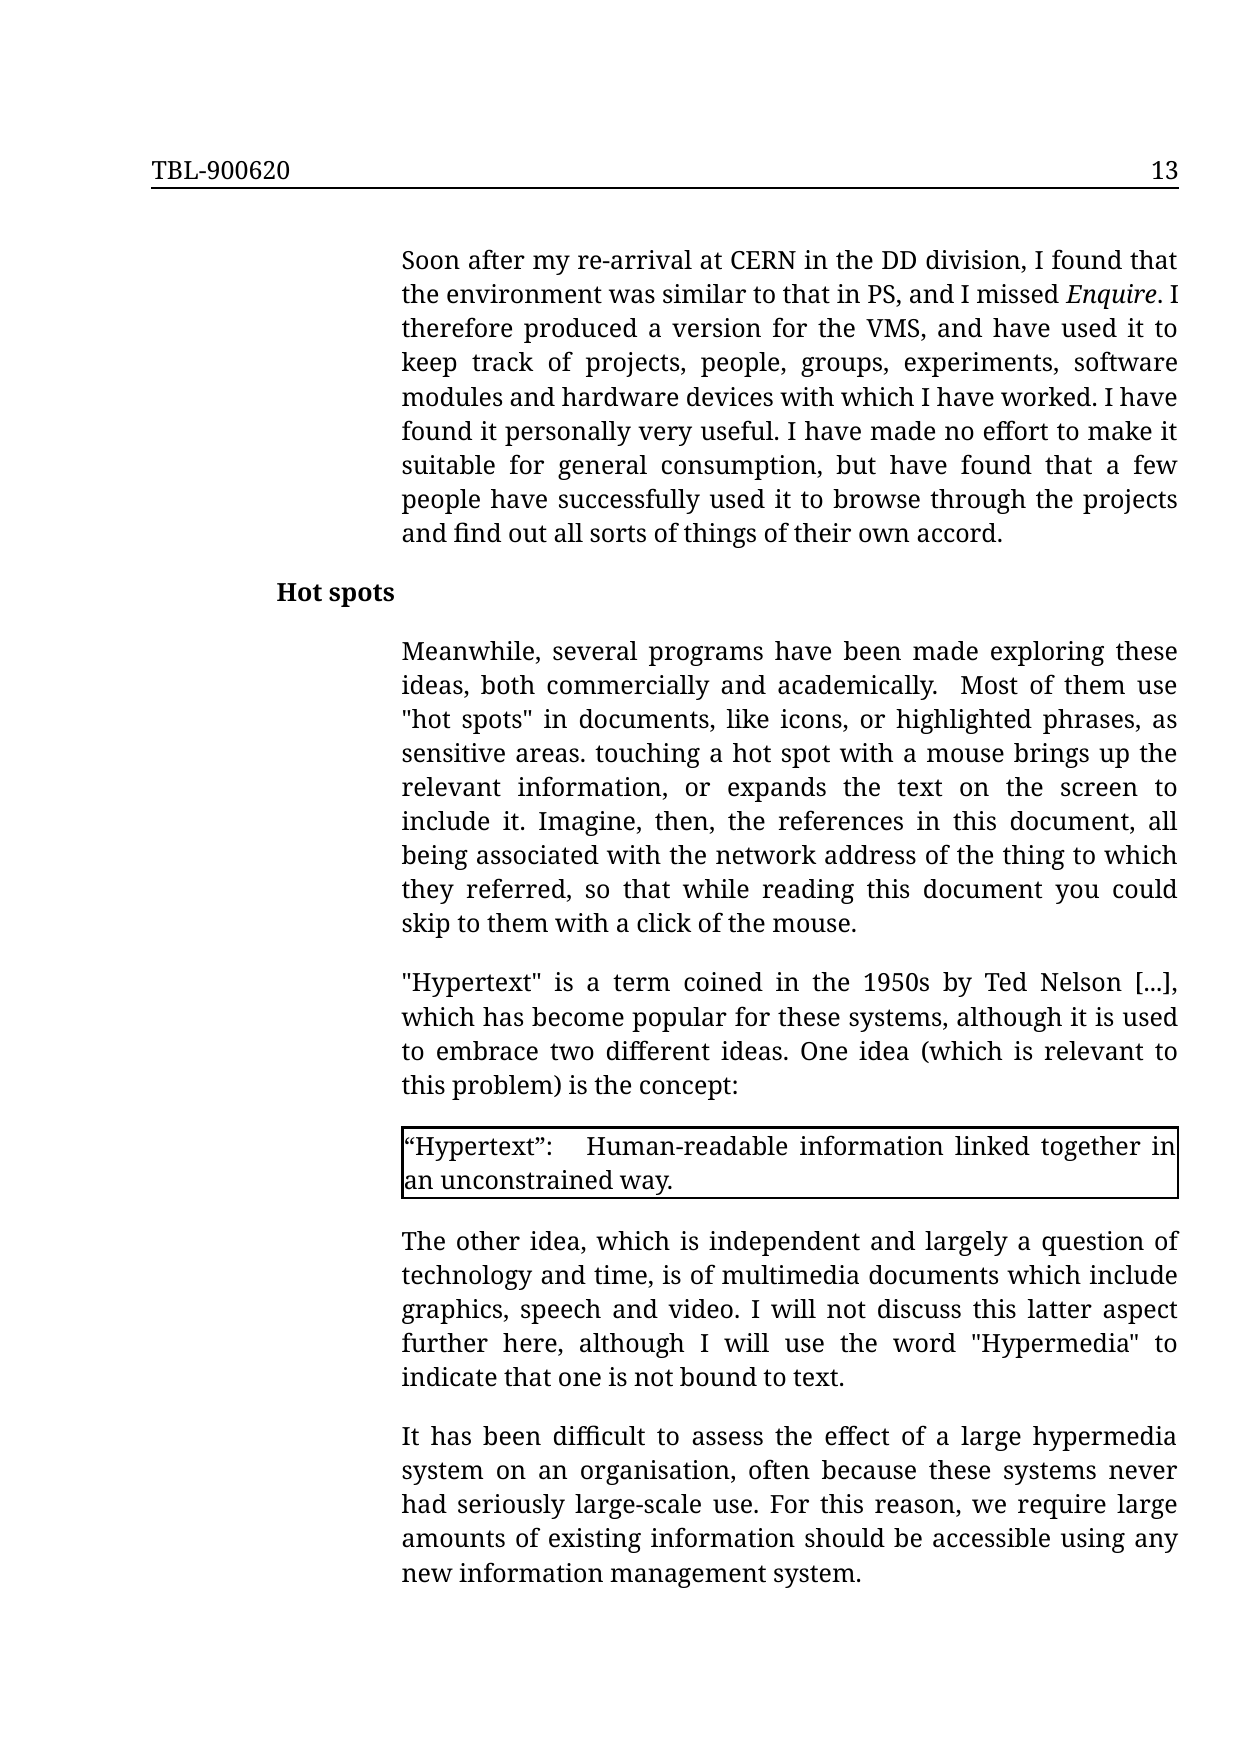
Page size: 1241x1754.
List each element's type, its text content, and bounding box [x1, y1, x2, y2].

text The other idea, which is independent and largely a question of technology and time, is of multimedia documents which include graphics, speech and video. I will not discuss this latter aspect further here, although I will use the word "Hypermedia" to indicate that one is not bound to text. [401, 1224, 1179, 1394]
text It has been difficult to assess the effect of a large hypermedia system on an organisation, often because these systems never had seriously large-scale use. For this reason, we require large amounts of existing information should be accessible using any new information management system. [401, 1419, 1179, 1589]
text Soon after my re-arrival at CERN in the DD division, I found that the environment was similar to that in PS, and I missed Enquire. I therefore produced a version for the VMS, and have used it to keep track of projects, people, groups, experiments, software modules and hardware devices with which I have worked. I have found it personally very useful. I have made no effort to make it suitable for general consumption, but have found that a few people have successfully used it to browse through the projects and find out all sorts of things of their own accord. [401, 243, 1179, 549]
text Meanwhile, several programs have been made exploring these ideas, both commercially and academically. Most of them use "hot spots" in documents, like icons, or highlighted phrases, as sensitive areas. touching a hot spot with a mouse brings up the relevant information, or expands the text on the screen to include it. Imagine, then, the references in this document, all being associated with the network address of the thing to which they referred, so that while reading this document you could skip to them with a click of the mouse. [401, 633, 1179, 940]
text “Hypertext”: Human-readable information linked together in an unconstrained way. [404, 1129, 1177, 1197]
text Hot spots [276, 574, 1179, 608]
text "Hypertext" is a term coined in the 1950s by Ted Nelson [...], which has become popular for these systems, although it is used to embrace two different ideas. One idea (which is relevant to this problem) is the concept: [401, 965, 1179, 1101]
